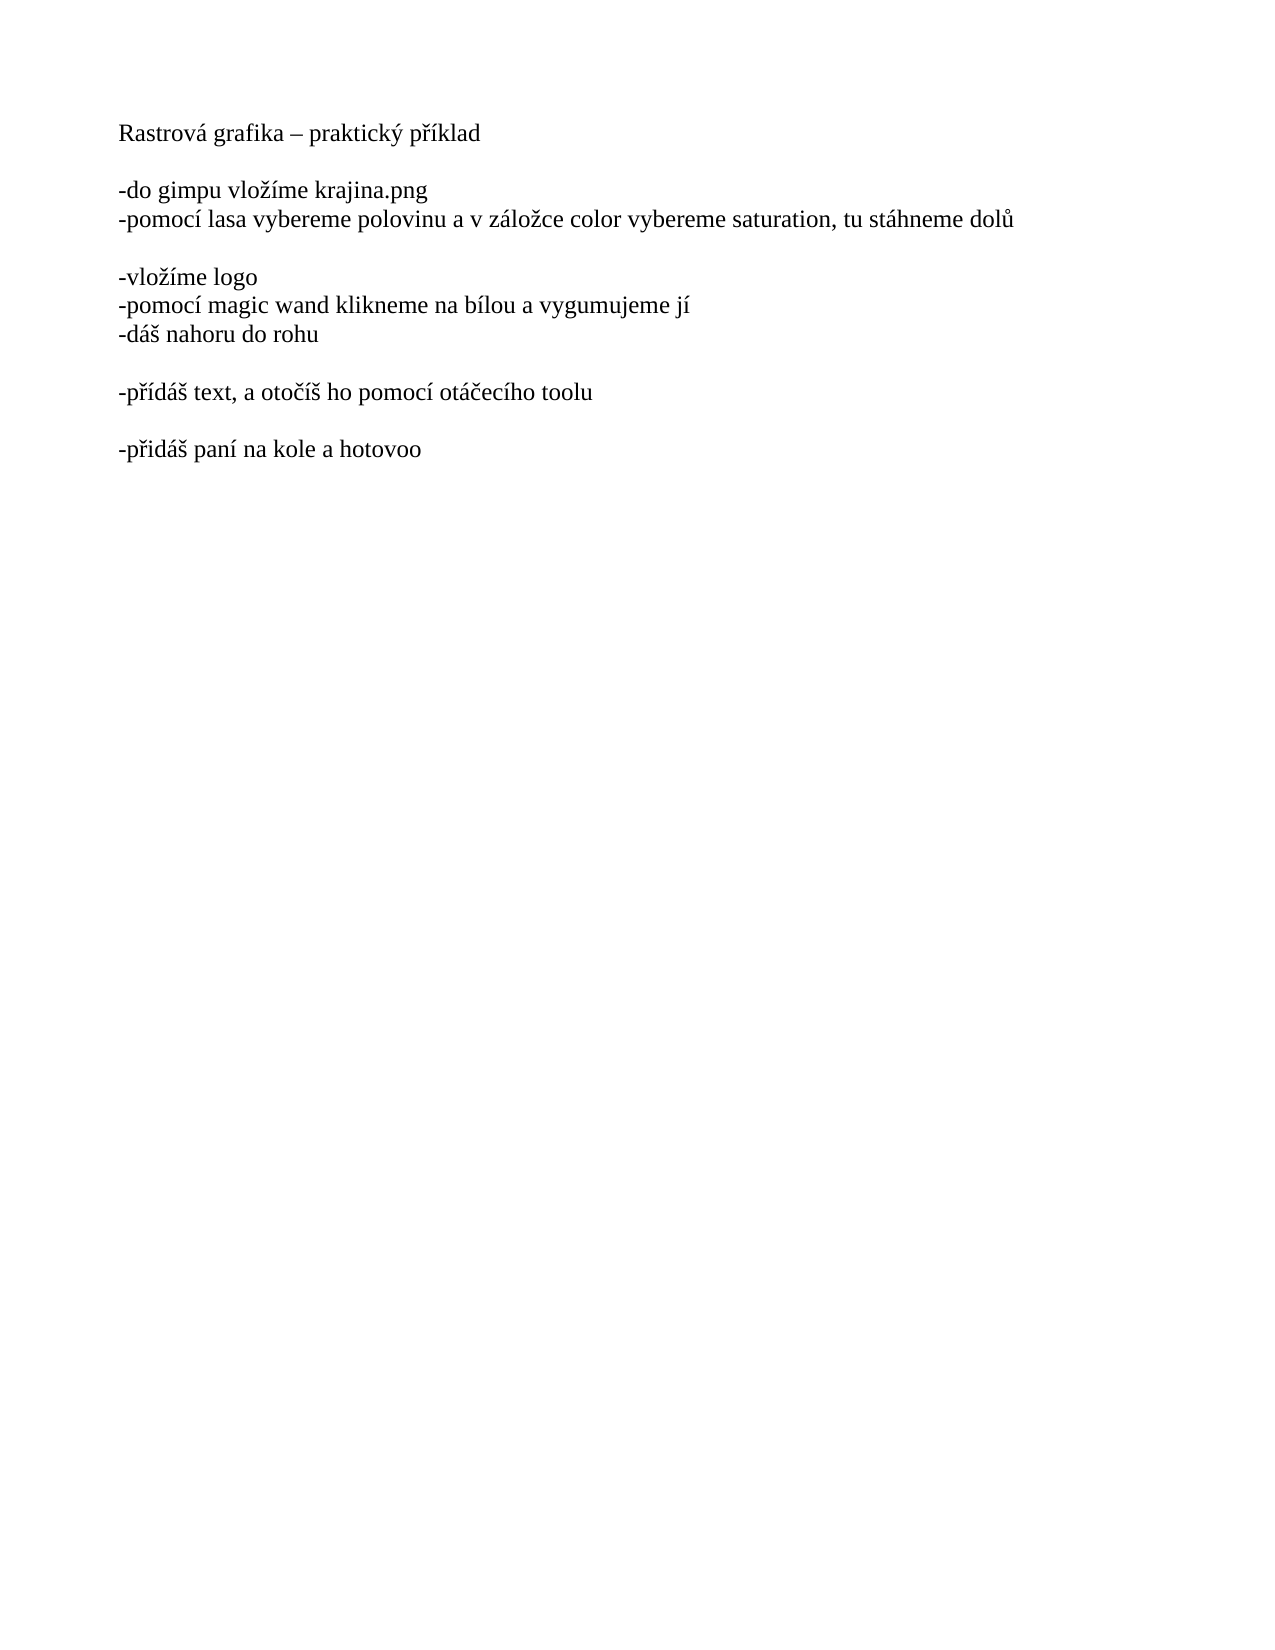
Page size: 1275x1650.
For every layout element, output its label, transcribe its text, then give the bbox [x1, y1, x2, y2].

text -pomocí lasa vybereme polovinu a v záložce color vybereme saturation, tu stáhneme dolů [118, 204, 1157, 233]
text -vložíme logo [118, 262, 1157, 291]
text -do gimpu vložíme krajina.png [118, 176, 1157, 204]
text -přídáš text, a otočíš ho pomocí otáčecího toolu [118, 377, 1157, 406]
text -pomocí magic wand klikneme na bílou a vygumujeme jí [118, 291, 1157, 319]
text -přidáš paní na kole a hotovoo [118, 434, 1157, 463]
text Rastrová grafika – praktický příklad [118, 118, 1157, 147]
text -dáš nahoru do rohu [118, 319, 1157, 348]
